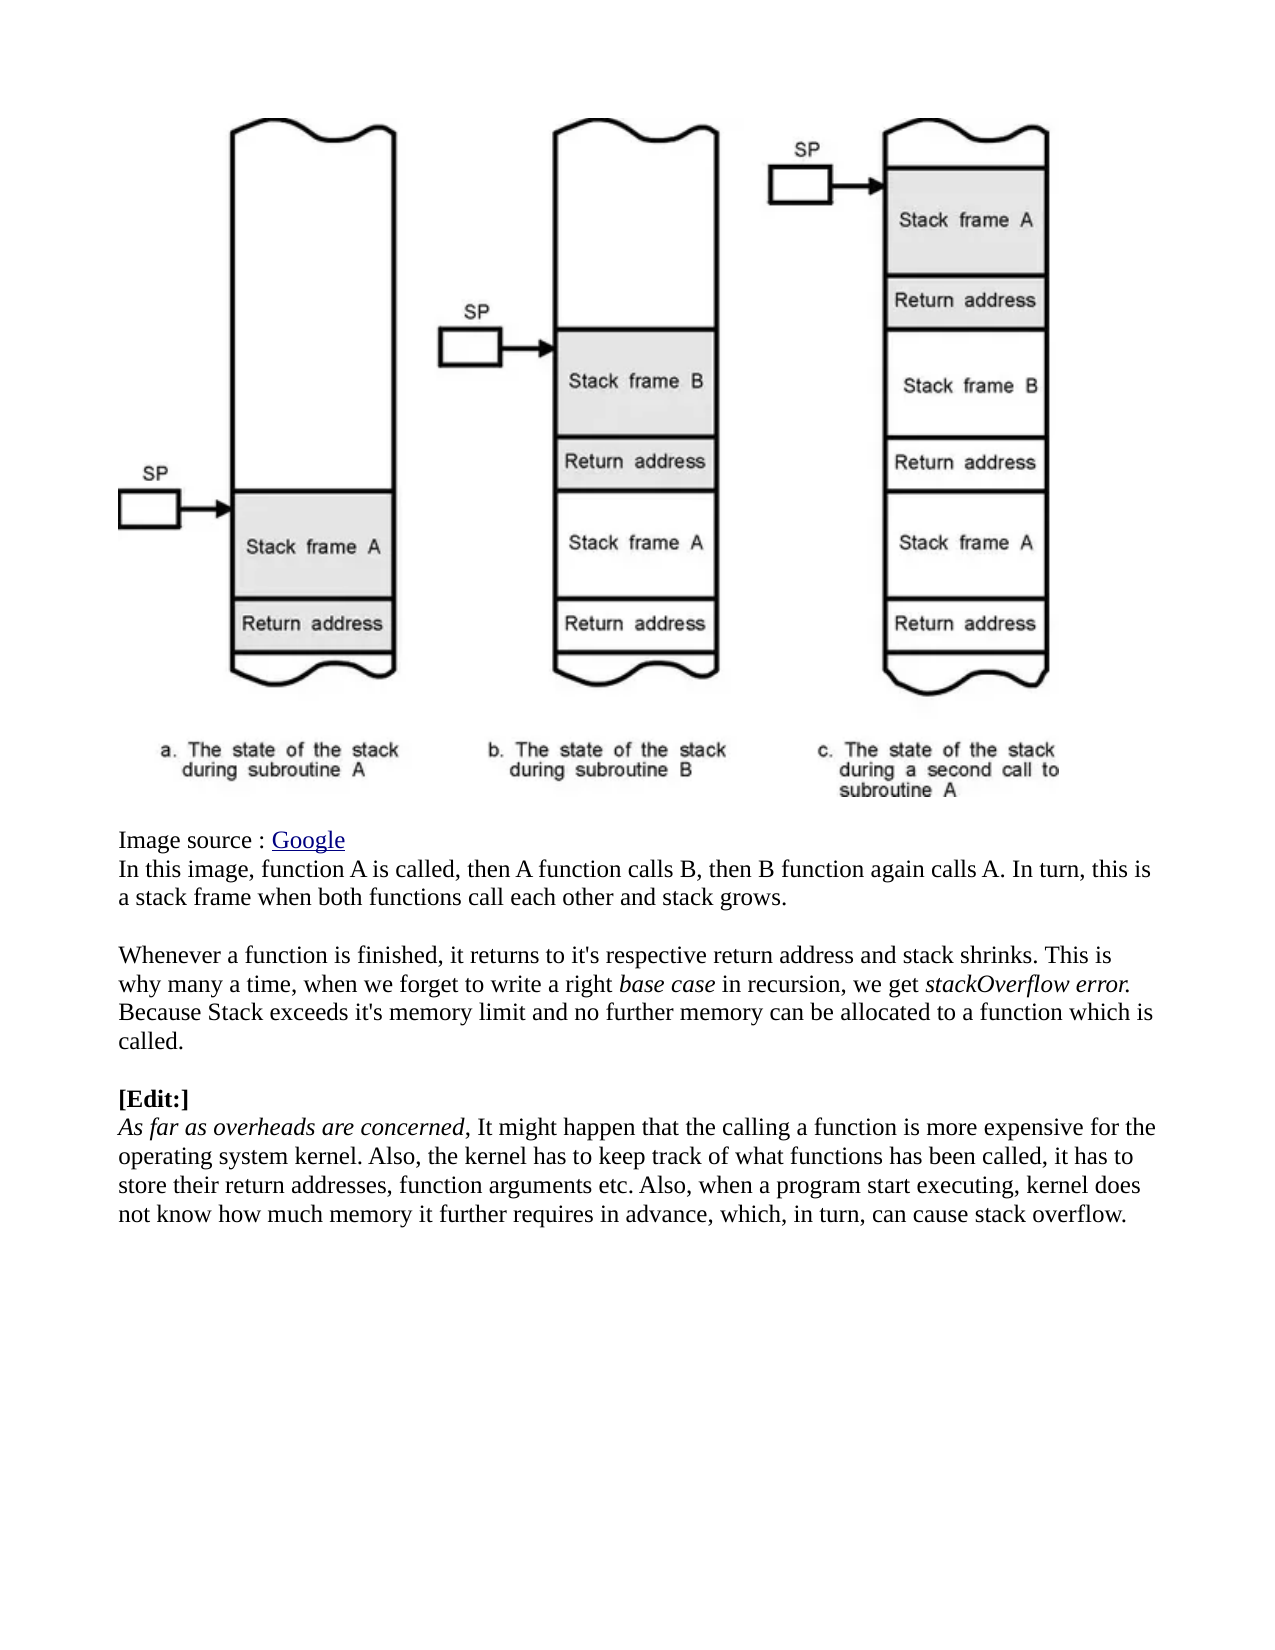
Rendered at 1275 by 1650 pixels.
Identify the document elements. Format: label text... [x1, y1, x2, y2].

text Image source : Google In this image, function A is called, then A function calls B, then B function again calls A. In turn, this is a stack frame when both functions call each other and stack grows. Whenever a function is finished, it returns to it's respective return address and stack shrinks. This is why many a time, when we forget to write a right base case in recursion, we get stackOverflow error. Because Stack exceeds it's memory limit and no further memory can be allocated to a function which is called. [Edit:] As far as overheads are concerned, It might happen that the calling a function is more expensive for the operating system kernel. Also, the kernel has to keep track of what functions has been called, it has to store their return addresses, function arguments etc. Also, when a program start executing, kernel does not know how much memory it further requires in advance, which, in turn, can cause stack overflow. [118, 796, 1157, 1227]
picture [118, 118, 1059, 797]
